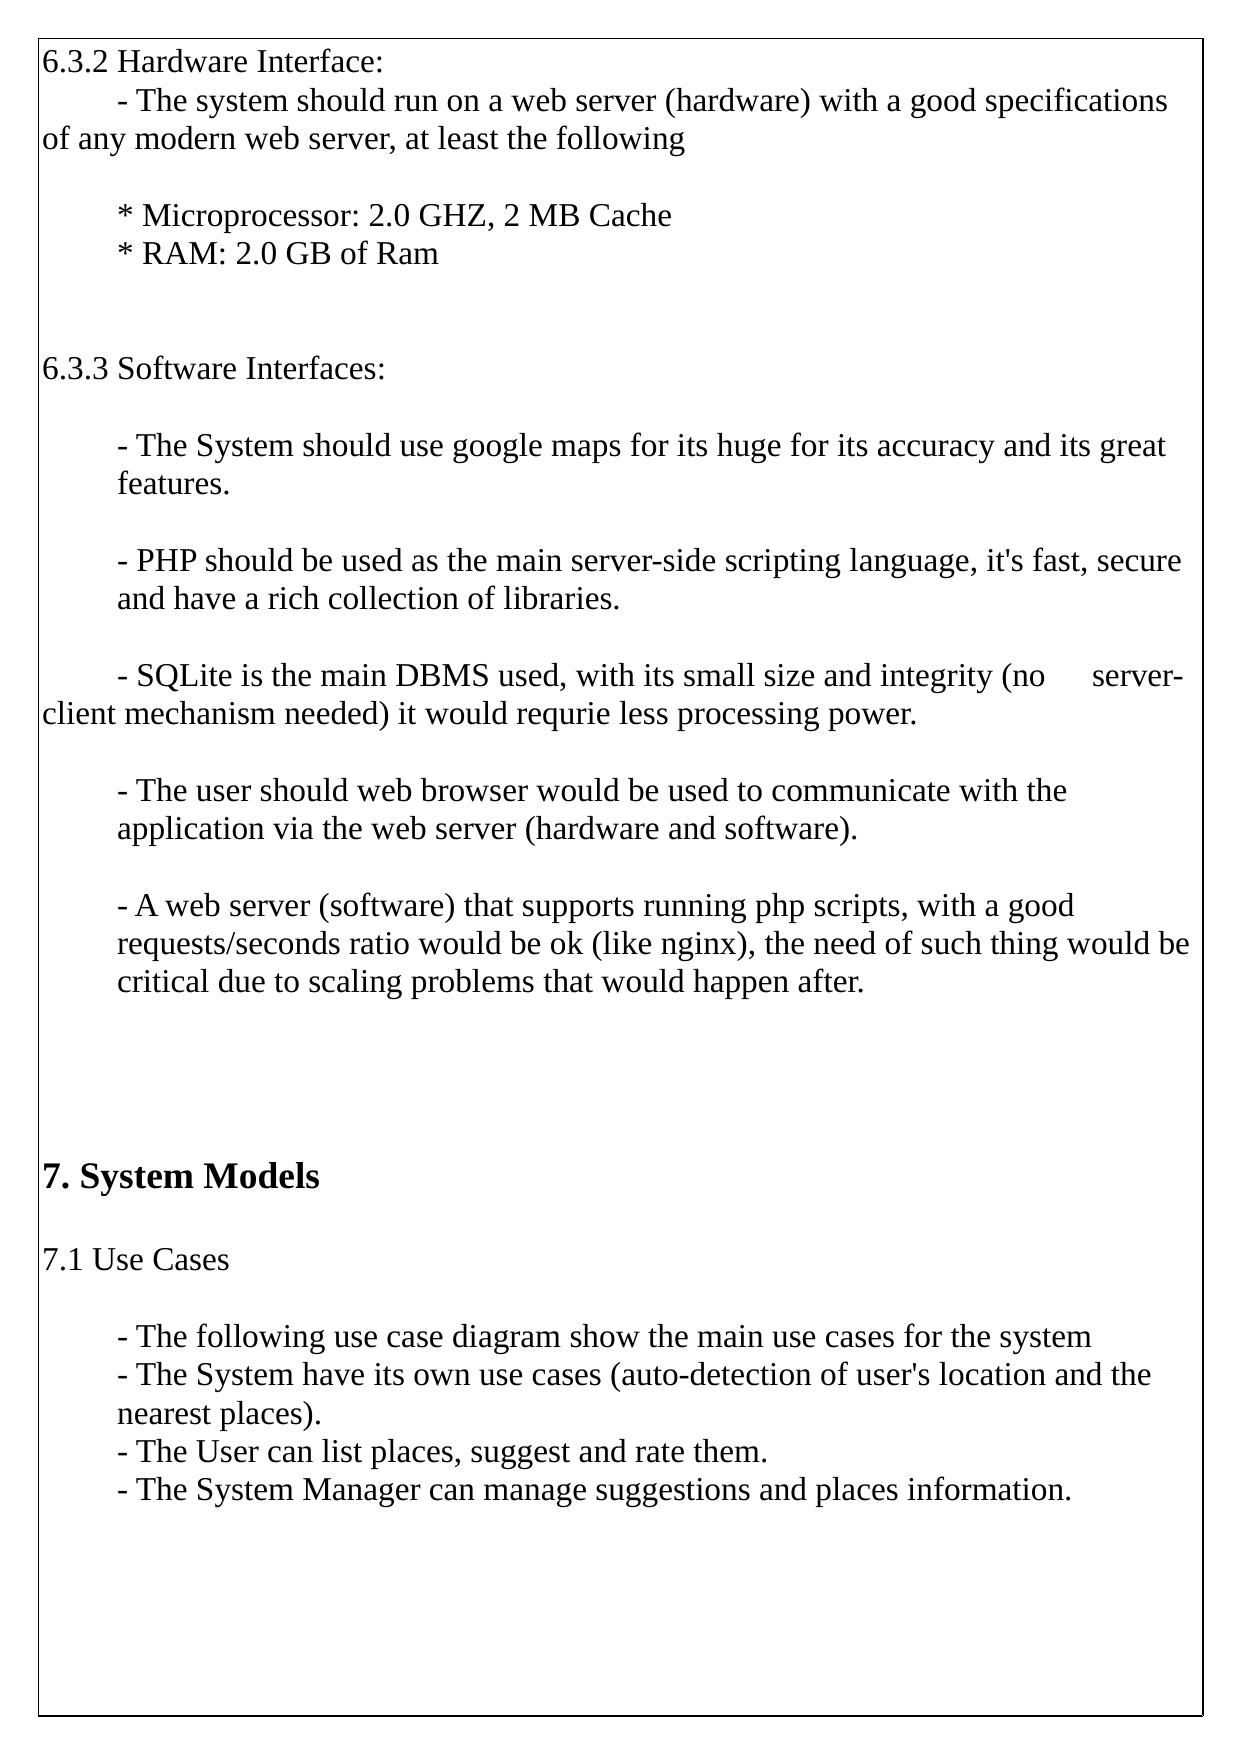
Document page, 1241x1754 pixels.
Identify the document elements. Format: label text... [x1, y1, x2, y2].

text 6.3.2 Hardware Interface: - The system should run on a web server (hardware) with a good specifications of any modern web server, at least the following * Microprocessor: 2.0 GHZ, 2 MB Cache * RAM: 2.0 GB of Ram 6.3.3 Software Interfaces: - The System should use google maps for its huge for its accuracy and its great features. - PHP should be used as the main server-side scripting language, it's fast, secure and have a rich collection of libraries. - SQLite is the main DBMS used, with its small size and integrity (no server-client mechanism needed) it would requrie less processing power. - The user should web browser would be used to communicate with the application via the web server (hardware and software). - A web server (software) that supports running php scripts, with a good requests/seconds ratio would be ok (like nginx), the need of such thing would be critical due to scaling problems that would happen after. 7. System Models 7.1 Use Cases - The following use case diagram show the main use cases for the system - The System have its own use cases (auto-detection of user's location and the nearest places). - The User can list places, suggest and rate them. - The System Manager can manage suggestions and places information. [42, 42, 1199, 1508]
